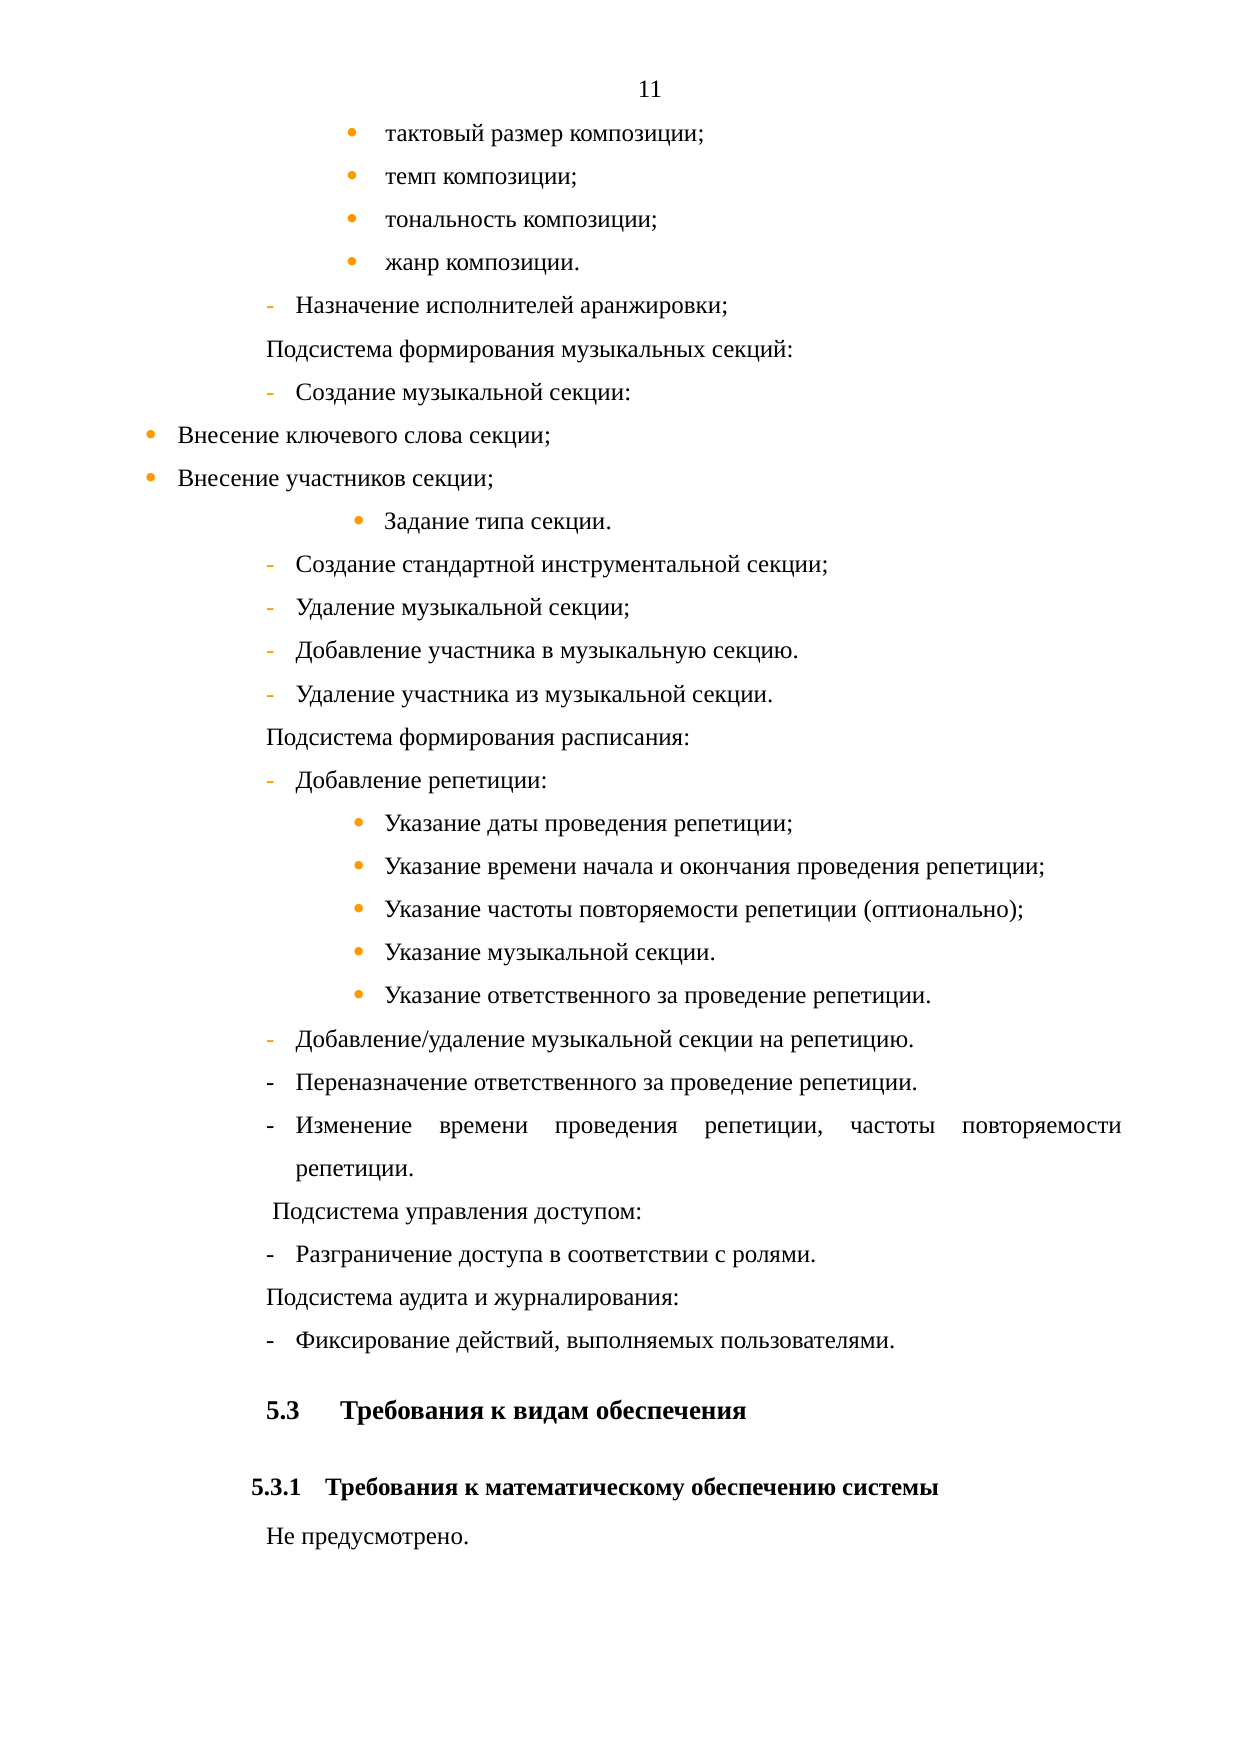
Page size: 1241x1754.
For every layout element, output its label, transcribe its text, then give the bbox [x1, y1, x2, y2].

list Назначение исполнителей аранжировки; [266, 291, 1122, 319]
list Добавление репетиции: [266, 765, 1122, 794]
text Не предусмотрено. [177, 1521, 1122, 1550]
list тональность композиции; [348, 204, 1122, 233]
list Переназначение ответственного за проведение репетиции. [266, 1067, 1122, 1096]
list Фиксирование действий, выполняемых пользователями. [266, 1326, 1122, 1354]
list Изменение времени проведения репетиции, частоты повторяемости репетиции. [266, 1110, 1122, 1182]
list Внесение участников секции; [146, 463, 1122, 492]
list Внесение ключевого слова секции; [146, 420, 1122, 449]
list Разграничение доступа в соответствии с ролями. [266, 1239, 1122, 1268]
list тактовый размер композиции; [348, 118, 1122, 147]
list Указание времени начала и окончания проведения репетиции; [354, 851, 1122, 880]
list Задание типа секции. [354, 506, 1122, 535]
list Указание частоты повторяемости репетиции (оптионально); [354, 894, 1122, 923]
subtitle Требования к математическому обеспечению системы [251, 1472, 1122, 1500]
list Создание музыкальной секции: [266, 377, 1122, 406]
text Подсистема формирования расписания: [177, 722, 1122, 751]
list Добавление/удаление музыкальной секции на репетицию. [266, 1024, 1122, 1052]
text Подсистема формирования музыкальных секций: [177, 334, 1122, 362]
list Удаление участника из музыкальной секции. [266, 679, 1122, 707]
list Создание стандартной инструментальной секции; [266, 549, 1122, 578]
subtitle Требования к видам обеспечения [266, 1394, 1122, 1425]
list жанр композиции. [348, 247, 1122, 276]
text Подсистема аудита и журналирования: [177, 1282, 1122, 1311]
list Указание музыкальной секции. [354, 937, 1122, 966]
text Подсистема управления доступом: [177, 1196, 1122, 1225]
list Добавление участника в музыкальную секцию. [266, 636, 1122, 664]
list Удаление музыкальной секции; [266, 592, 1122, 621]
list Указание даты проведения репетиции; [354, 808, 1122, 837]
list Указание ответственного за проведение репетиции. [354, 981, 1122, 1009]
list темп композиции; [348, 161, 1122, 190]
